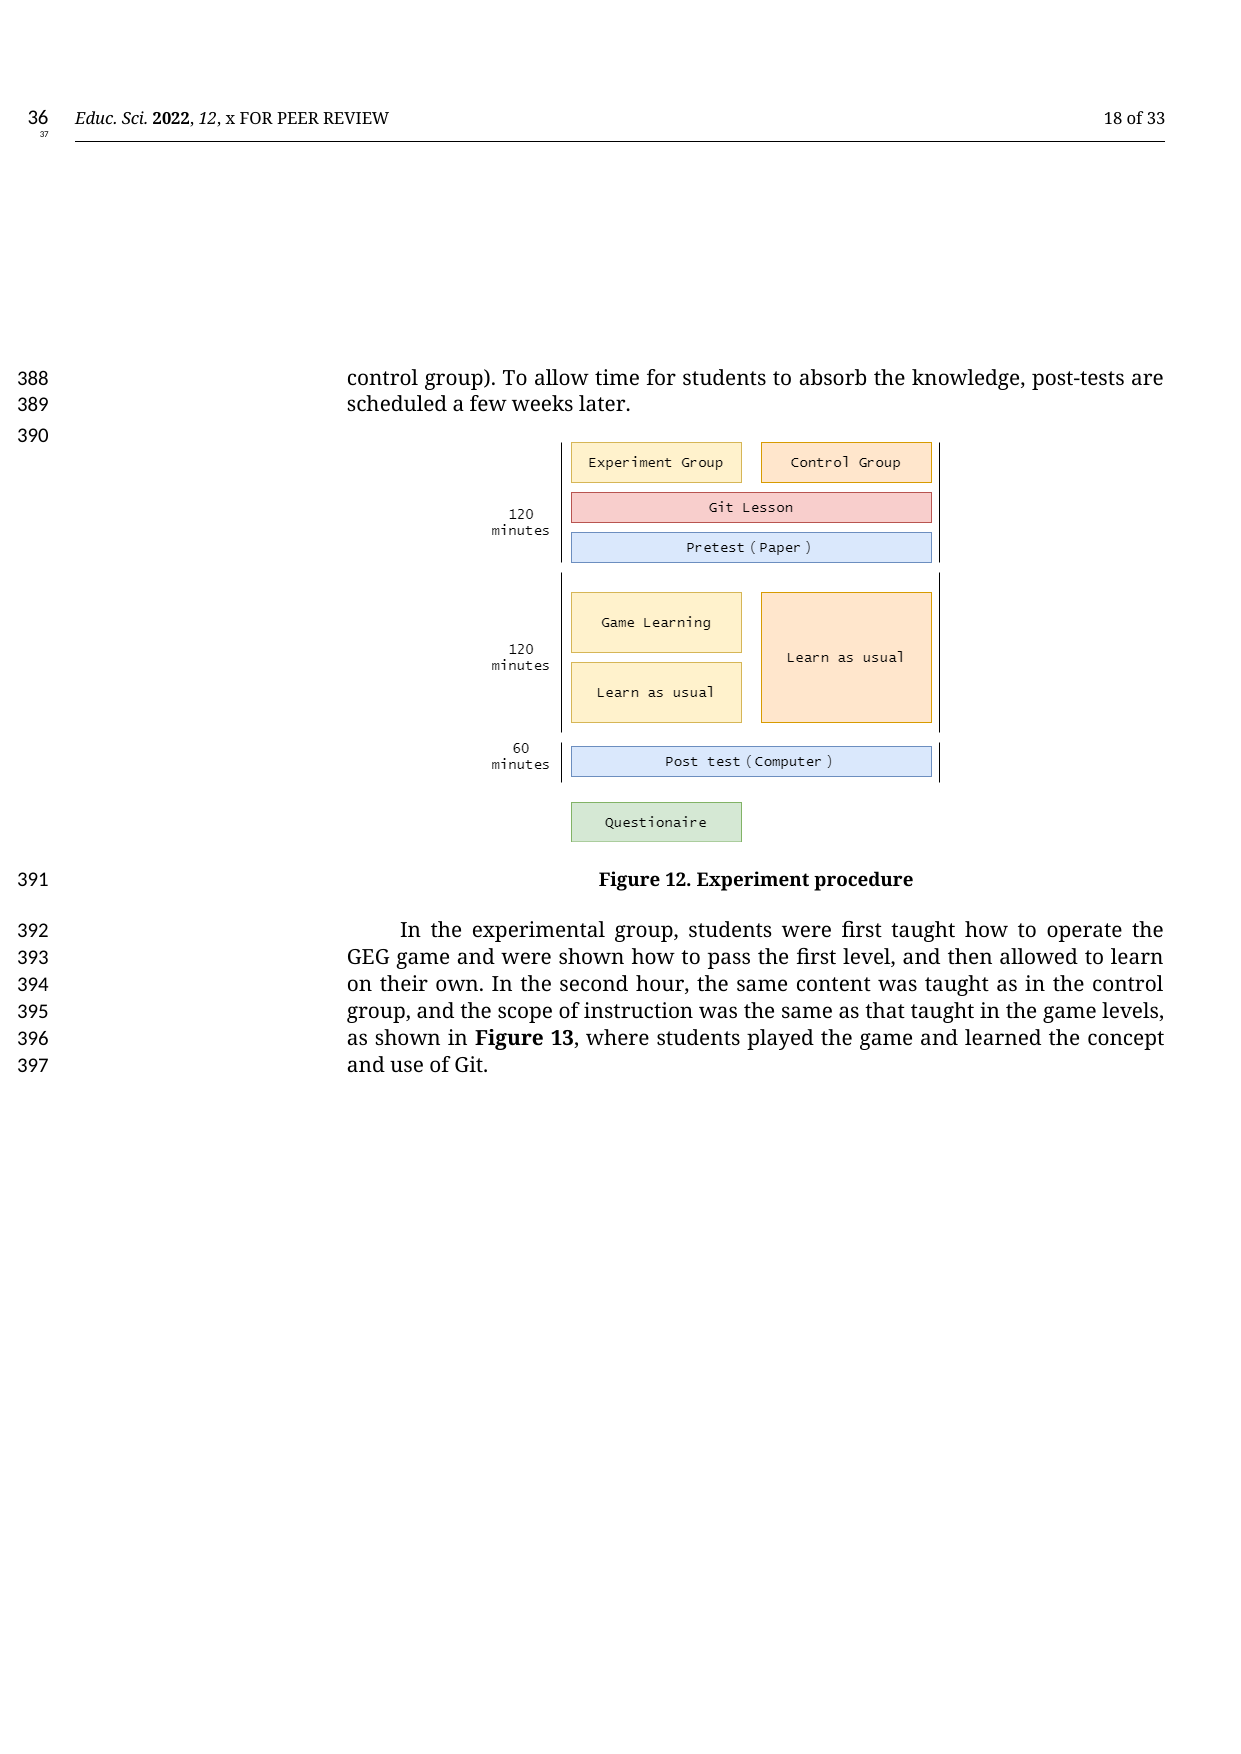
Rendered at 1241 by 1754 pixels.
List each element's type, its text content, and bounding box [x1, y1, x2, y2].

text In the experimental group, students were first taught how to operate the GEG game and were shown how to pass the first level, and then allowed to learn on their own. In the second hour, the same content was taught as in the control group, and the scope of instruction was the same as that taught in the game levels, as shown in Figure 13, where students played the game and learned the concept and use of Git. [347, 916, 1165, 1078]
text Figure 12. Experiment procedure [347, 867, 1165, 891]
text control group). To allow time for students to absorb the knowledge, post-tests are scheduled a few weeks later. [347, 363, 1165, 417]
